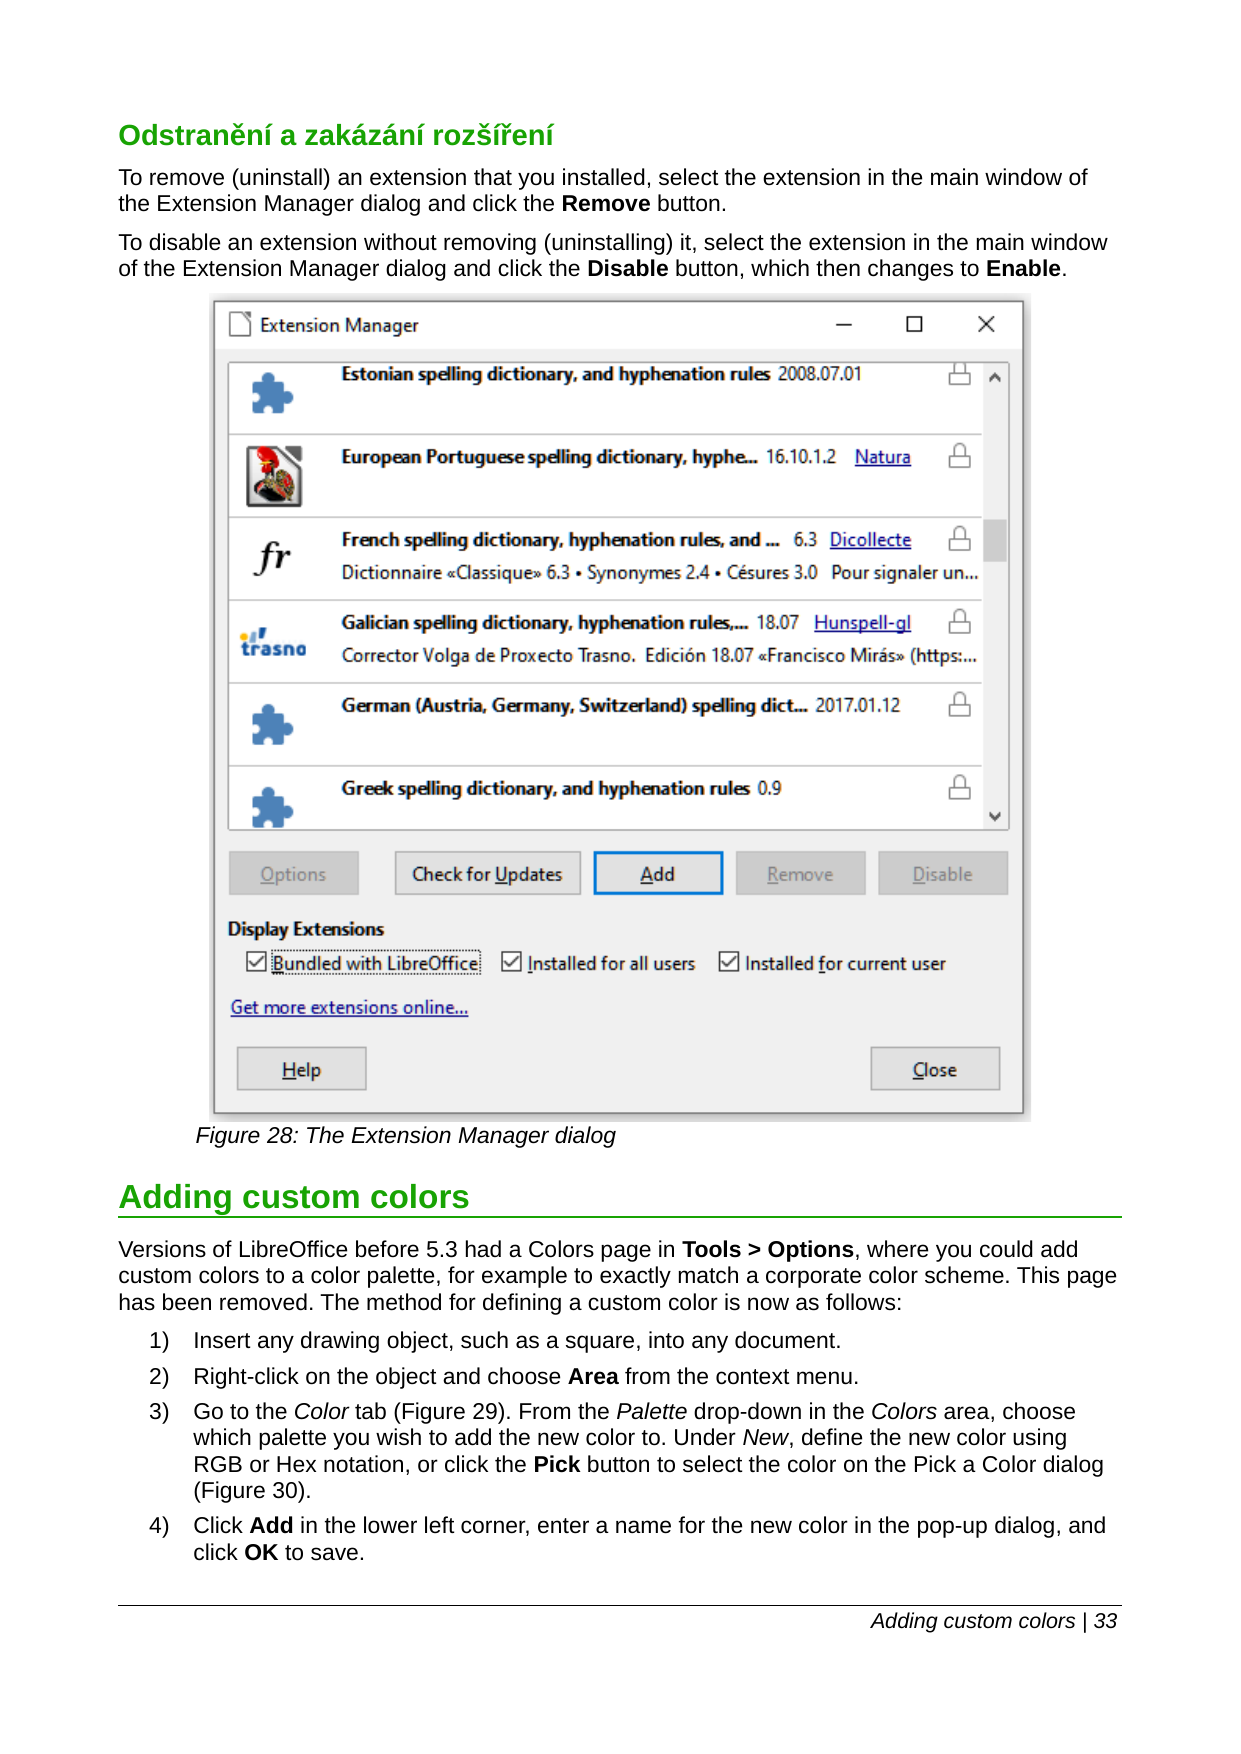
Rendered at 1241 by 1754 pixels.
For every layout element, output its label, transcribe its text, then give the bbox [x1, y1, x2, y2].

text Versions of LibreOffice before 5.3 had a Colors page in Tools > Options, where you could add custom colors to a color palette, for example to exactly match a corporate color scheme. This page has been removed. The method for defining a custom color is now as follows: [118, 1236, 1122, 1315]
subtitle Odstranění a zakázání rozšíření [118, 118, 1122, 152]
subtitle Adding custom colors [118, 1178, 1122, 1216]
text Figure 28: The Extension Manager dialog [195, 294, 1045, 1148]
list Insert any drawing object, such as a square, into any document. [169, 1327, 1122, 1354]
list Go to the Color tab (Figure 29). From the Palette drop-down in the Colors area, choose which palette you wish to add the new color to. Under New, define the new color using RGB or Hex notation, or click the Pick button to select the color on the Pick a Color dialog (Figure 30). [169, 1398, 1122, 1503]
picture [209, 293, 1032, 1122]
list Click Add in the lower left corner, enter a name for the new color in the pop-up dialog, and click OK to save. [169, 1512, 1122, 1565]
list Right-click on the object and choose Area from the context menu. [169, 1363, 1122, 1389]
text To remove (uninstall) an extension that you installed, select the extension in the main window of the Extension Manager dialog and click the Remove button. [118, 163, 1122, 216]
text To disable an extension without removing (uninstalling) it, select the extension in the main window of the Extension Manager dialog and click the Disable button, which then changes to Enable. [118, 229, 1122, 281]
